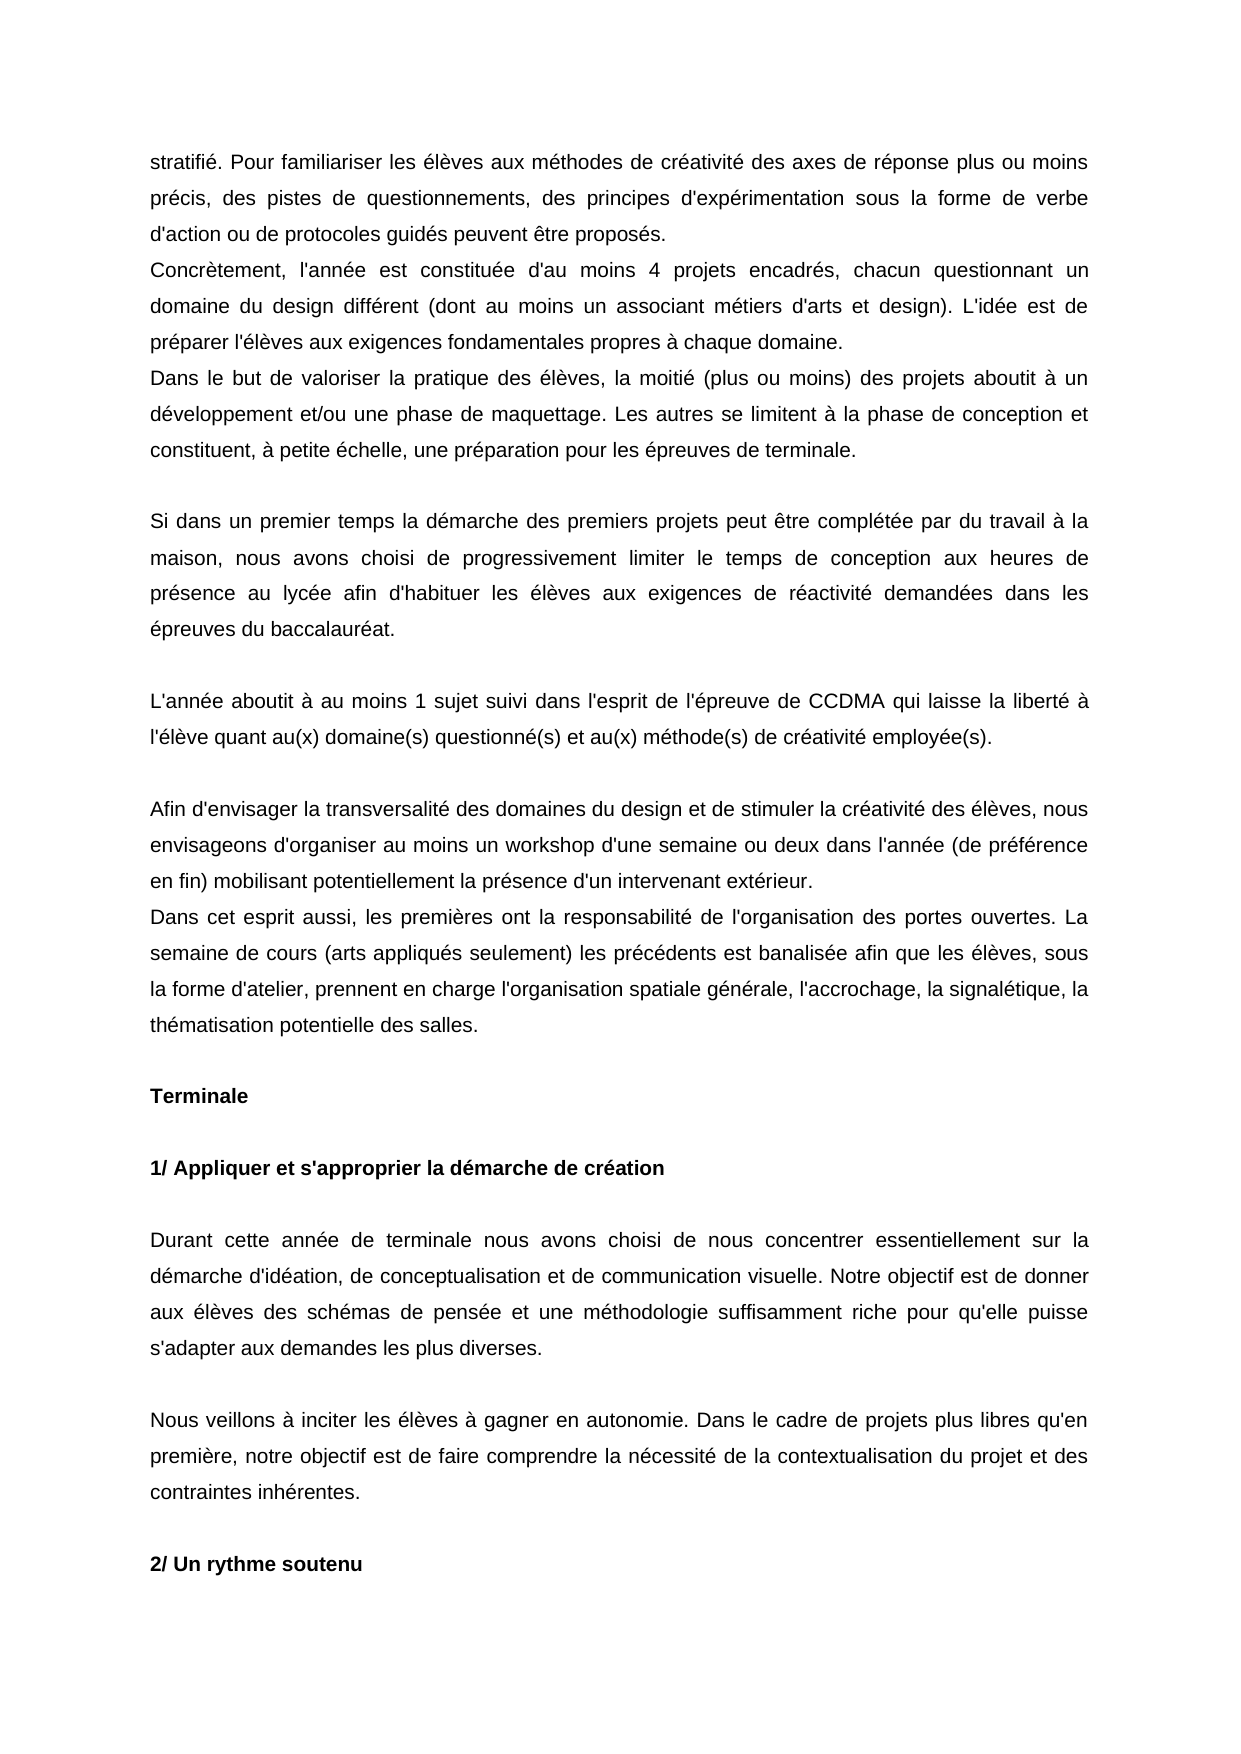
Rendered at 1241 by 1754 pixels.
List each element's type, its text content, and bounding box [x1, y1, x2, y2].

text L'année aboutit à au moins 1 sujet suivi dans l'esprit de l'épreuve de CCDMA qui laisse la liberté à l'élève quant au(x) domaine(s) questionné(s) et au(x) méthode(s) de créativité employée(s). [150, 689, 1090, 749]
text Si dans un premier temps la démarche des premiers projets peut être complétée par du travail à la maison, nous avons choisi de progressivement limiter le temps de conception aux heures de présence au lycée afin d'habituer les élèves aux exigences de réactivité demandées dans les épreuves du baccalauréat. [150, 509, 1090, 641]
text Afin d'envisager la transversalité des domaines du design et de stimuler la créativité des élèves, nous envisageons d'organiser au moins un workshop d'une semaine ou deux dans l'année (de préférence en fin) mobilisant potentiellement la présence d'un intervenant extérieur. [150, 797, 1090, 893]
text Nous veillons à inciter les élèves à gagner en autonomie. Dans le cadre de projets plus libres qu'en première, notre objectif est de faire comprendre la nécessité de la contextualisation du projet et des contraintes inhérentes. [150, 1408, 1090, 1504]
text Durant cette année de terminale nous avons choisi de nous concentrer essentiellement sur la démarche d'idéation, de conceptualisation et de communication visuelle. Notre objectif est de donner aux élèves des schémas de pensée et une méthodologie suffisamment riche pour qu'elle puisse s'adapter aux demandes les plus diverses. [150, 1228, 1090, 1360]
text Concrètement, l'année est constituée d'au moins 4 projets encadrés, chacun questionnant un domaine du design différent (dont au moins un associant métiers d'arts et design). L'idée est de préparer l'élèves aux exigences fondamentales propres à chaque domaine. [150, 258, 1090, 354]
text 2/ Un rythme soutenu [150, 1552, 1090, 1576]
text Dans cet esprit aussi, les premières ont la responsabilité de l'organisation des portes ouvertes. La semaine de cours (arts appliqués seulement) les précédents est banalisée afin que les élèves, sous la forme d'atelier, prennent en charge l'organisation spatiale générale, l'accrochage, la signalétique, la thématisation potentielle des salles. [150, 905, 1090, 1036]
text stratifié. Pour familiariser les élèves aux méthodes de créativité des axes de réponse plus ou moins précis, des pistes de questionnements, des principes d'expérimentation sous la forme de verbe d'action ou de protocoles guidés peuvent être proposés. [150, 150, 1090, 246]
text Dans le but de valoriser la pratique des élèves, la moitié (plus ou moins) des projets aboutit à un développement et/ou une phase de maquettage. Les autres se limitent à la phase de conception et constituent, à petite échelle, une préparation pour les épreuves de terminale. [150, 366, 1090, 461]
text Terminale [150, 1084, 1090, 1108]
text 1/ Appliquer et s'approprier la démarche de création [150, 1156, 1090, 1180]
